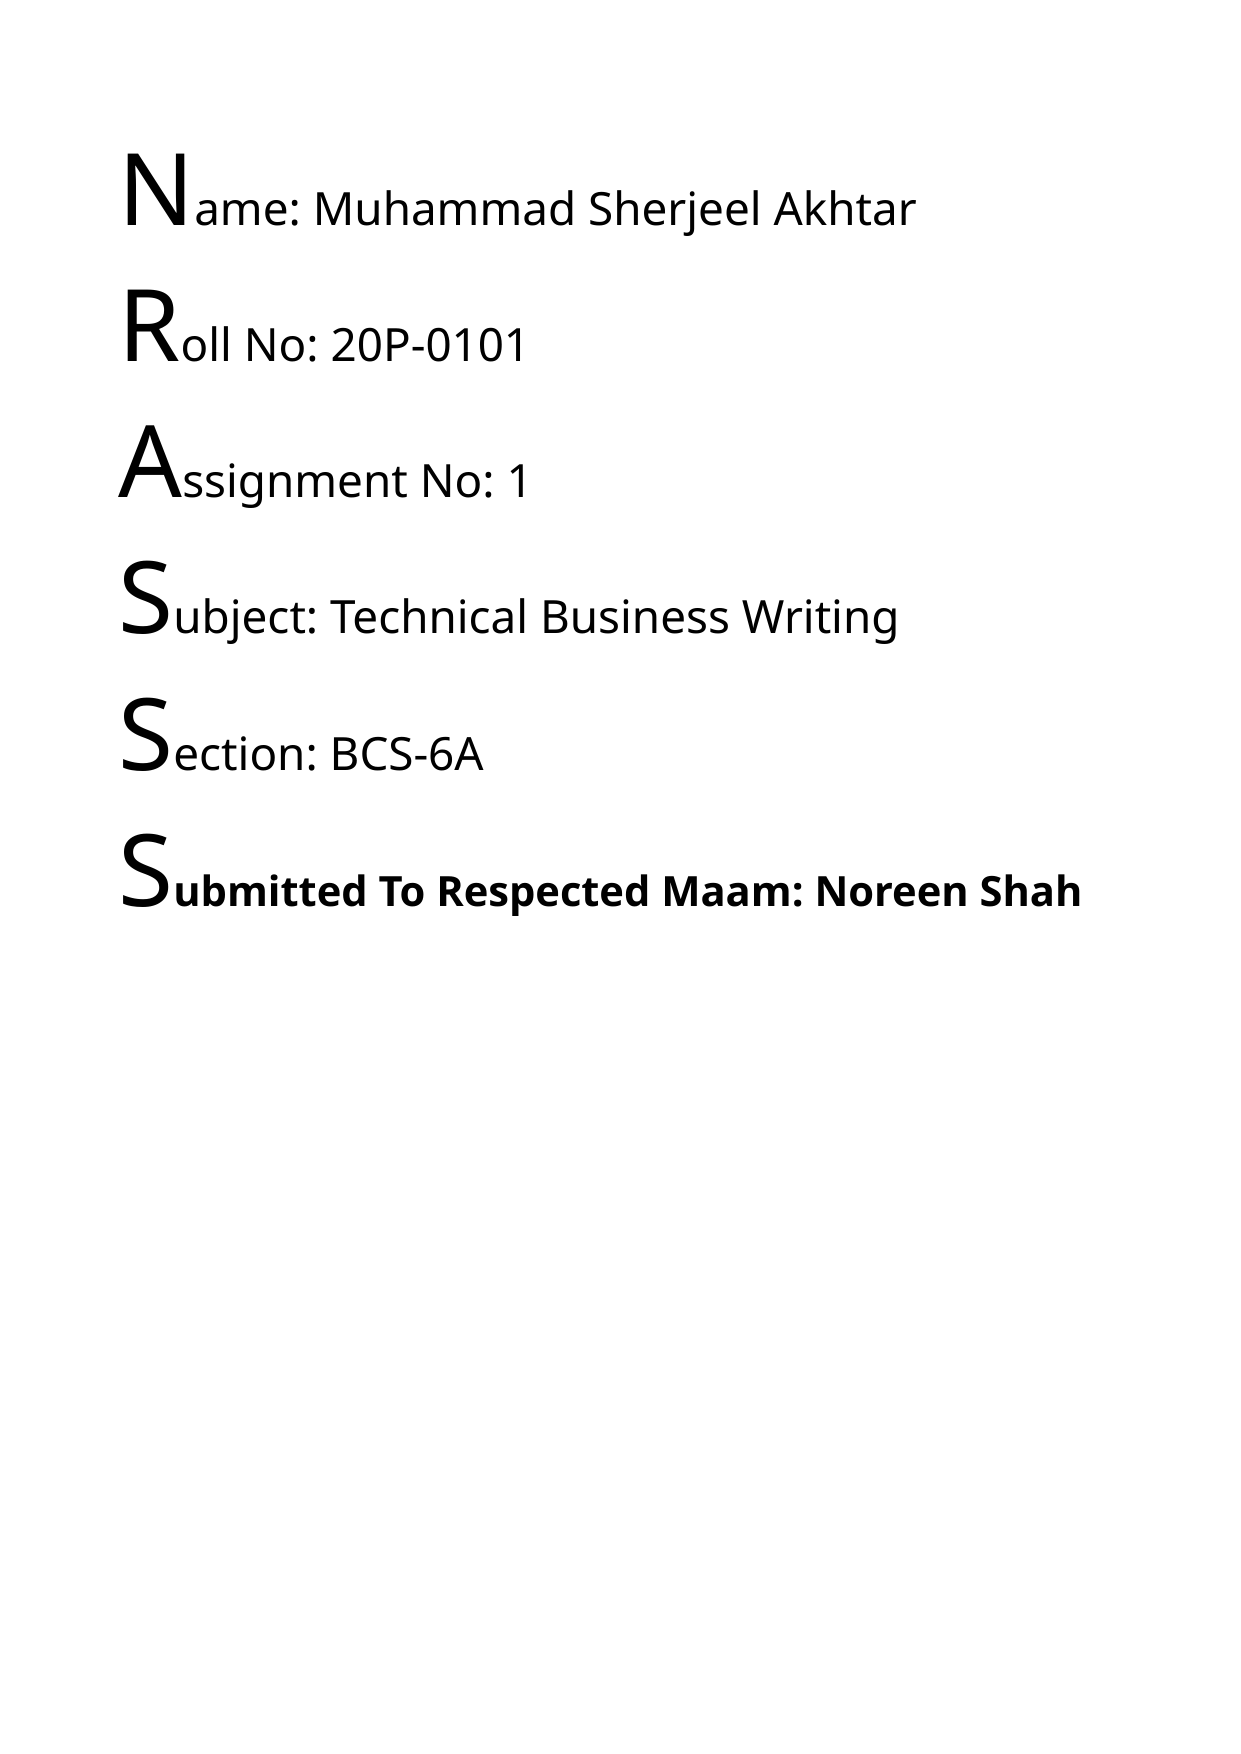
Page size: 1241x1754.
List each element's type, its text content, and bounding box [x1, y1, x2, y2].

text Subject: Technical Business Writing [118, 527, 1122, 663]
text Roll No: 20P-0101 [118, 254, 1122, 391]
text Submitted To Respected Maam: Noreen Shah [118, 799, 1122, 936]
text Section: BCS-6A [118, 663, 1122, 799]
text Name: Muhammad Sherjeel Akhtar [118, 118, 1122, 254]
text Assignment No: 1 [118, 391, 1122, 527]
